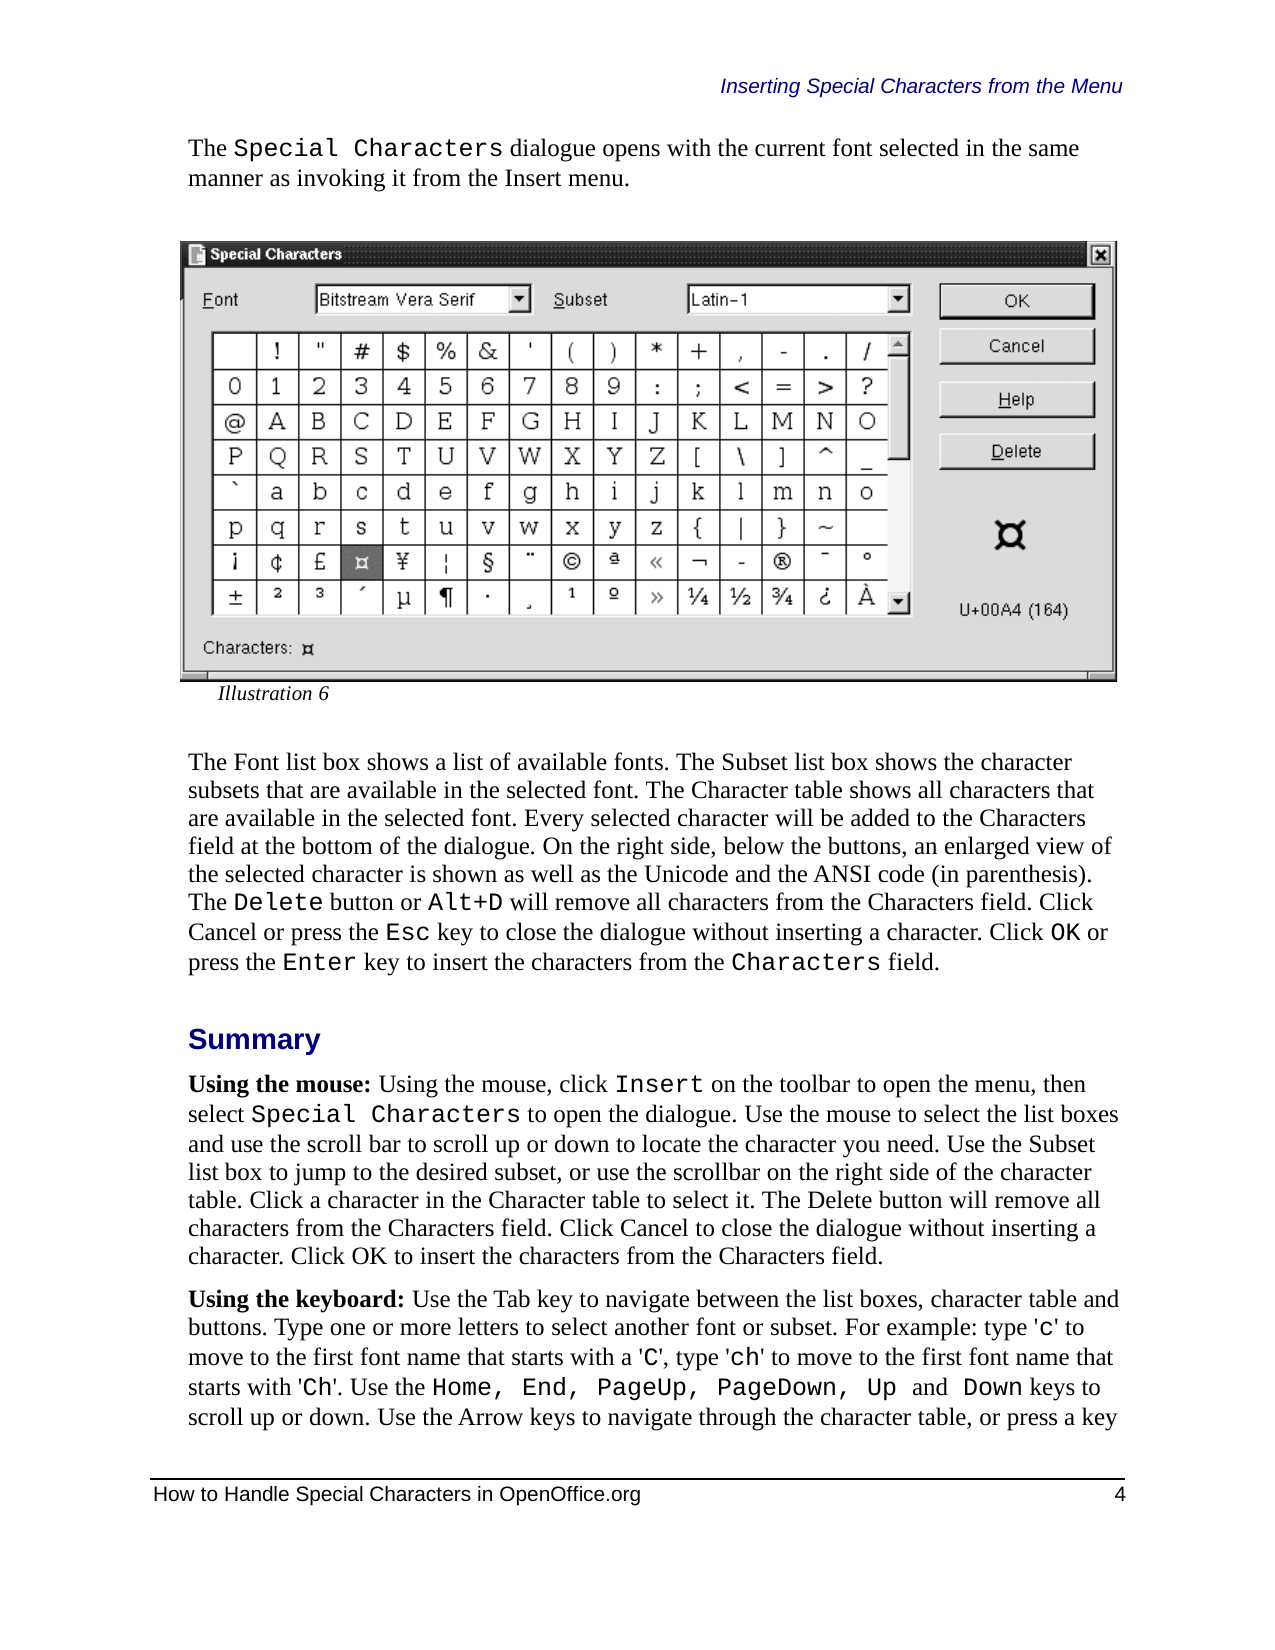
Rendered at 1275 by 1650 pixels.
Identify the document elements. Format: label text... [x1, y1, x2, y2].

text The Font list box shows a list of available fonts. The Subset list box shows the character subsets that are available in the selected font. The Character table shows all characters that are available in the selected font. Every selected character will be added to the Characters field at the bottom of the dialogue. On the right side, below the buttons, an enlarged view of the selected character is shown as well as the Unicode and the ANSI code (in parenthesis). The Delete button or Alt+D will remove all characters from the Characters field. Click Cancel or press the Esc key to close the dialogue without inserting a character. Click OK or press the Enter key to insert the characters from the Characters field. [188, 748, 1125, 978]
picture [180, 241, 1118, 682]
text The Special Characters dialogue opens with the current font selected in the same manner as invoking it from the Insert menu. [188, 134, 1125, 192]
text Illustration 6 [218, 682, 1117, 705]
text Using the keyboard: Use the Tab key to navigate between the list boxes, character table and buttons. Type one or more letters to select another font or subset. For example: type 'c' to move to the first font name that starts with a 'C', type 'ch' to move to the first font name that starts with 'Ch'. Use the Home, End, PageUp, PageDown, Up and Down keys to scroll up or down. Use the Arrow keys to navigate through the character table, or press a key [188, 1285, 1125, 1431]
subtitle Summary [188, 1023, 1125, 1055]
text Using the mouse: Using the mouse, click Insert on the toolbar to open the menu, then select Special Characters to open the dialogue. Use the mouse to select the list boxes and use the scroll bar to scroll up or down to locate the character you need. Use the Subset list box to jump to the desired subset, or use the scrollbar on the right side of the character table. Click a character in the Character table to select it. The Delete button will remove all characters from the Characters field. Click Cancel to close the dialogue without inserting a character. Click OK to insert the characters from the Characters field. [188, 1070, 1125, 1270]
